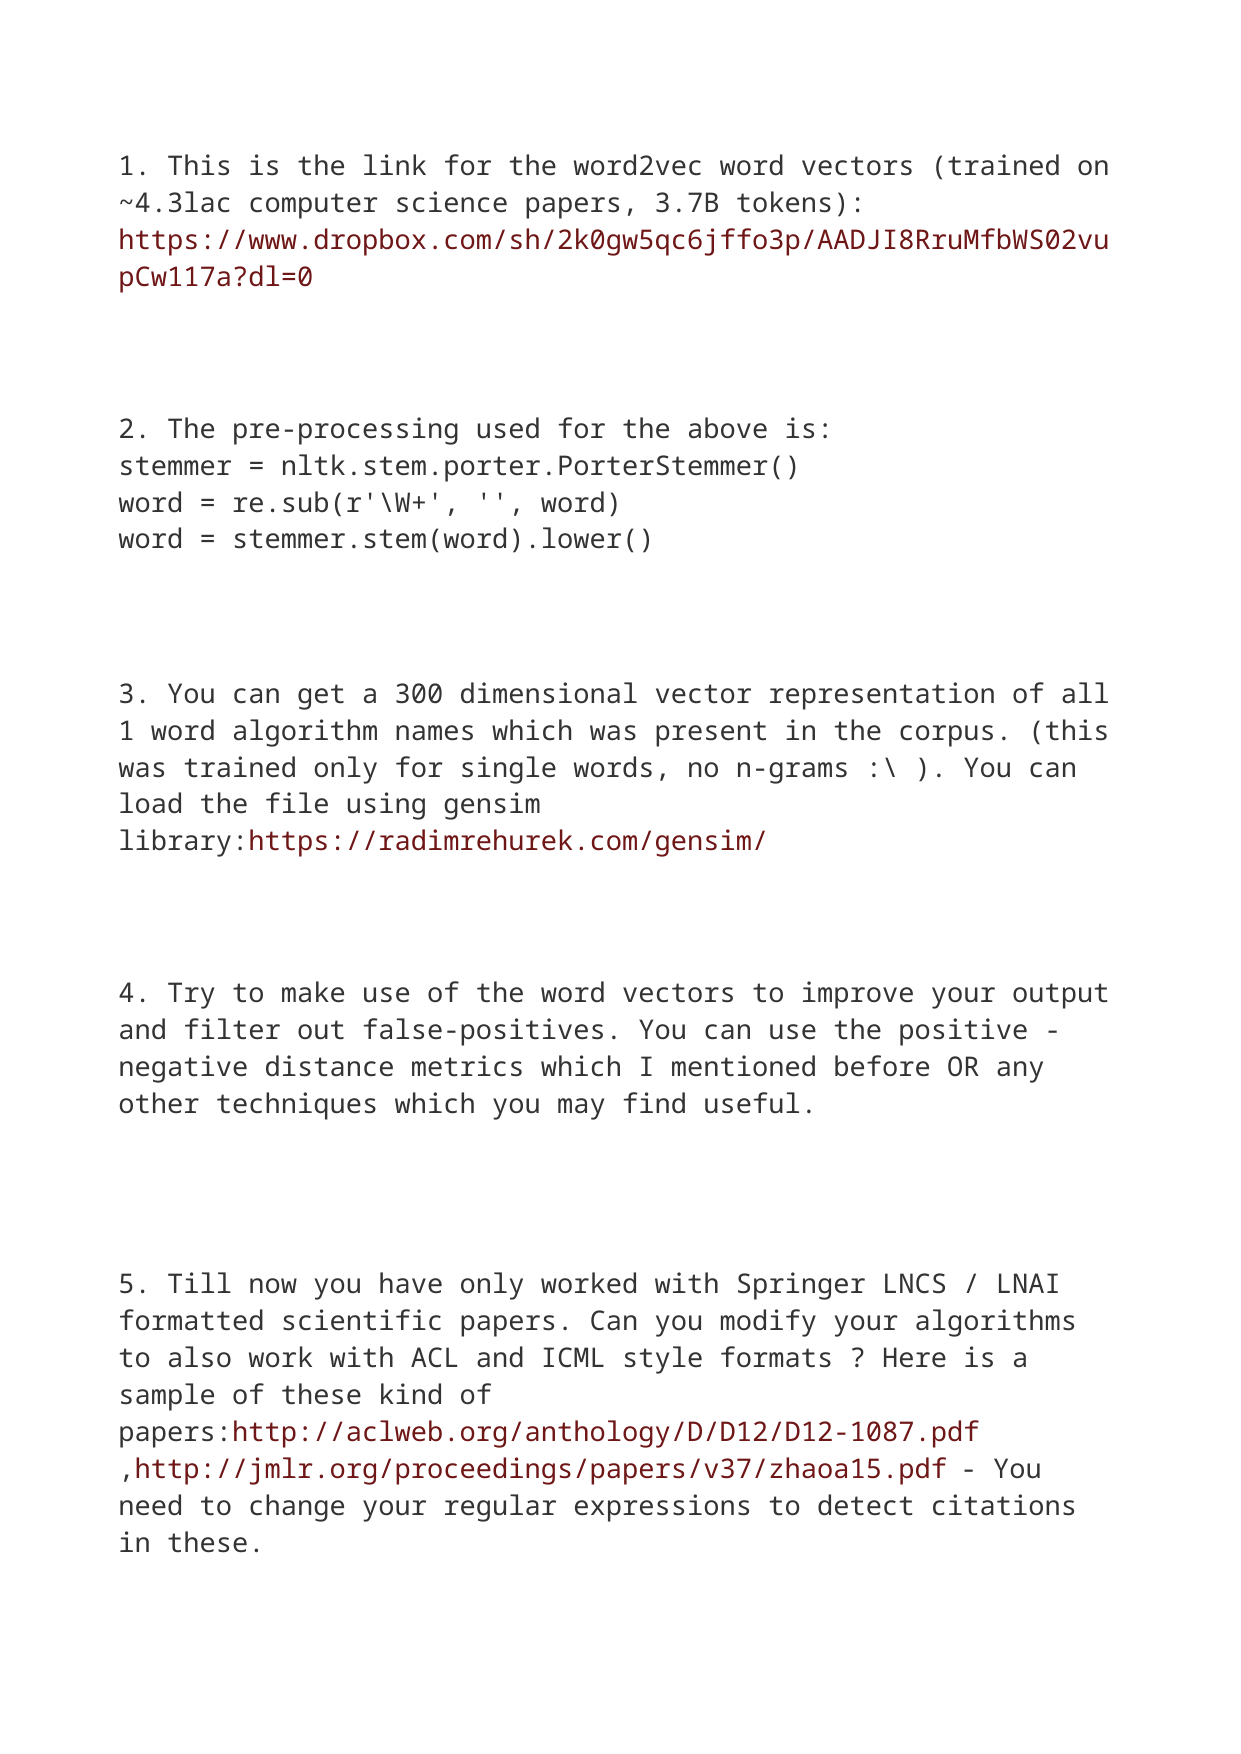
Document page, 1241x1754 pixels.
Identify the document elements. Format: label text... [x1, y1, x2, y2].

text word = stemmer.stem(word).lower() [118, 520, 1122, 617]
text 4. Try to make use of the word vectors to improve your output and filter out false-positives. You can use the positive - negative distance metrics which I mentioned before OR any other techniques which you may find useful. [118, 974, 1122, 1121]
text 2. The pre-processing used for the above is: stemmer = nltk.stem.porter.PorterStemmer() word = re.sub(r'\W+', '', word) [118, 409, 1122, 520]
text 1. This is the link for the word2vec word vectors (trained on ~4.3lac computer science papers, 3.7B tokens): https://www.dropbox.com/sh/2k0gw5qc6jffo3p/AADJI8RruMfbWS02vupCw117a?dl=0 [118, 147, 1122, 294]
text 5. Till now you have only worked with Springer LNCS / LNAI formatted scientific papers. Can you modify your algorithms to also work with ACL and ICML style formats ? Here is a sample of these kind of papers:http://aclweb.org/anthology/D/D12/D12-1087.pdf ,http://jmlr.org/proceedings/papers/v37/zhaoa15.pdf - You need to change your regular expressions to detect citations in these. [118, 1265, 1122, 1560]
text 3. You can get a 300 dimensional vector representation of all 1 word algorithm names which was present in the corpus. (this was trained only for single words, no n-grams :\ ). You can load the file using gensim library:https://radimrehurek.com/gensim/ [118, 674, 1122, 859]
